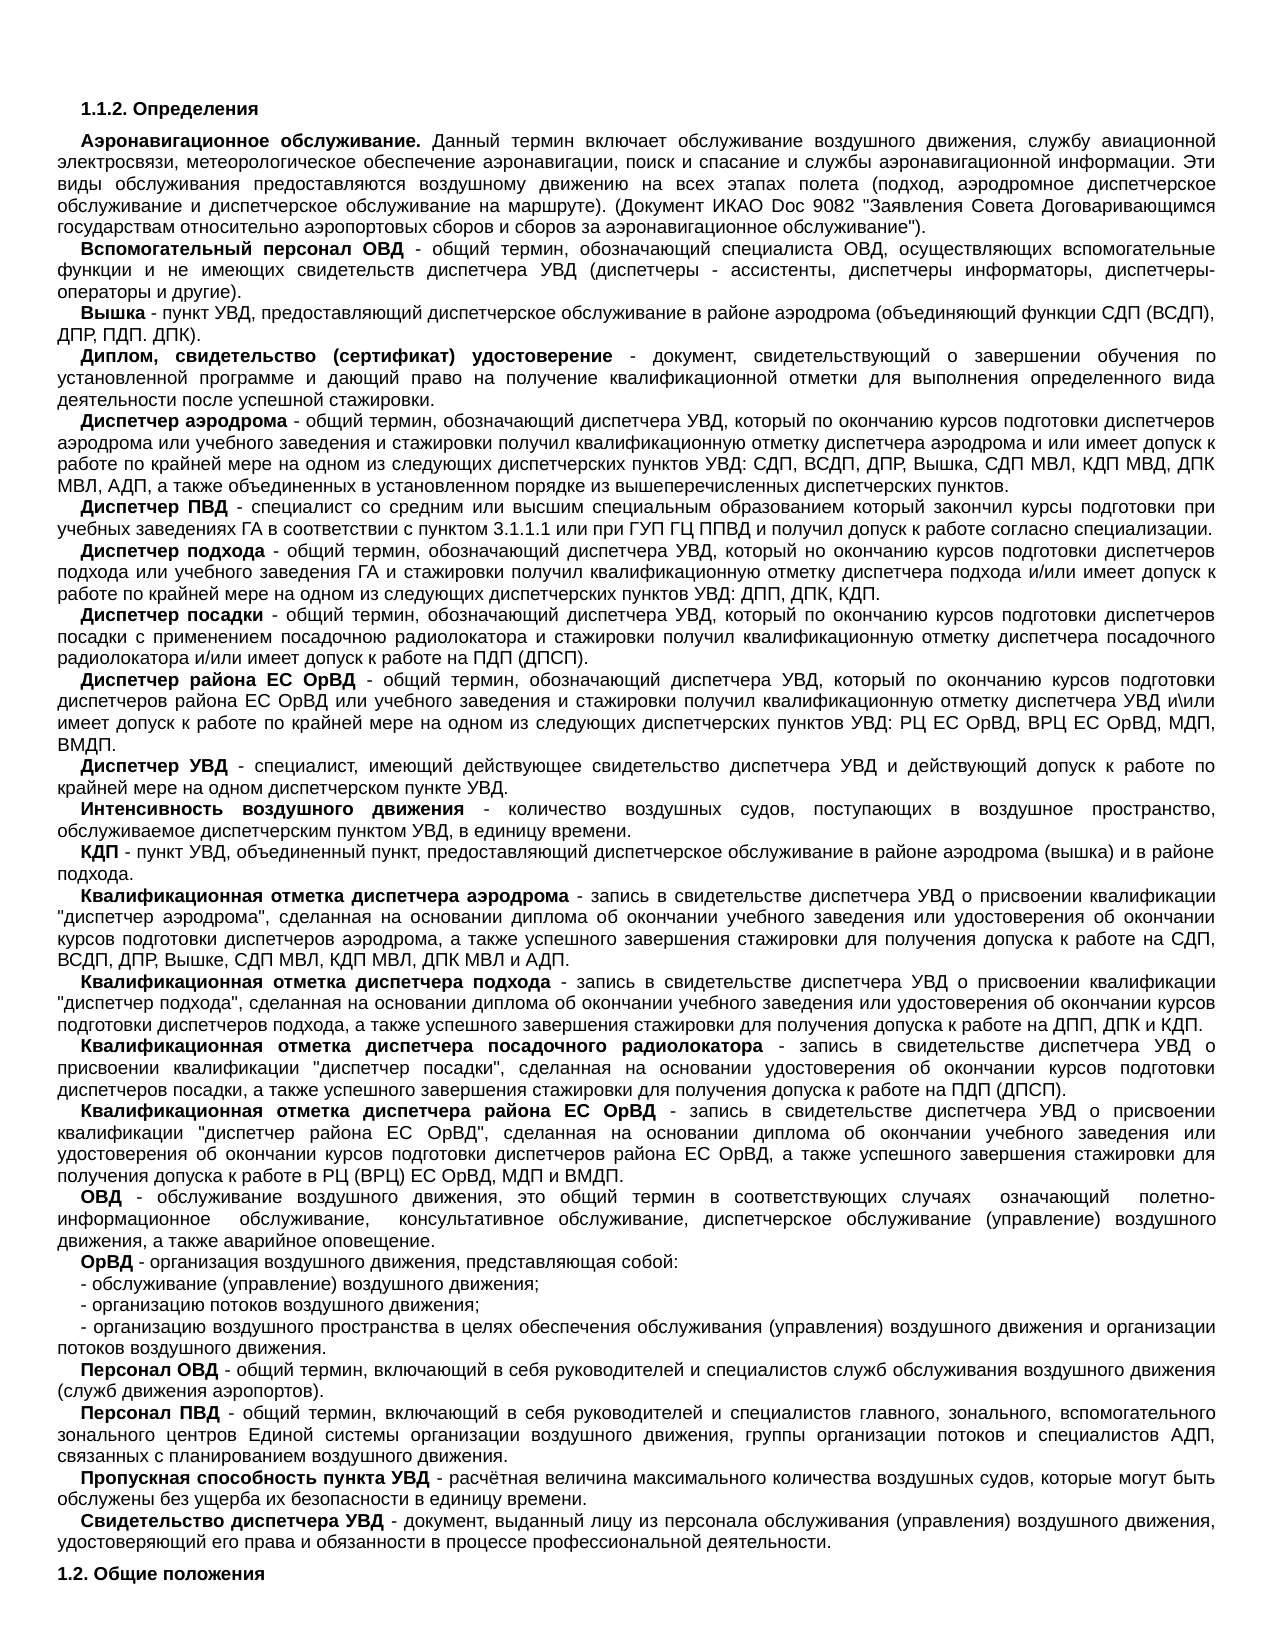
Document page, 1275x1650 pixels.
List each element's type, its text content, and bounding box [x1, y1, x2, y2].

text Интенсивность воздушного движения - количество воздушных судов, поступающих в воздушное пространство, обслуживаемое диспетчерским пунктом УВД, в единицу времени. [57, 798, 1216, 841]
text Диспетчер УВД - специалист, имеющий действующее свидетельство диспетчера УВД и действующий допуск к работе по крайней мере на одном диспетчерском пункте УВД. [57, 755, 1216, 798]
text Диспетчер аэродрома - общий термин, обозначающий диспетчера УВД, который по окончанию курсов подготовки диспетчеров аэродрома или учебного заведения и стажировки получил квалификационную отметку диспетчера аэродрома и или имеет допуск к работе по крайней мере на одном из следующих диспетчерских пунктов УВД: СДП, ВСДП, ДПР, Вышка, СДП МВЛ, КДП МВД, ДПК МВЛ, АДП, а также объединенных в установленном порядке из вышеперечисленных диспетчерских пунктов. [57, 410, 1216, 496]
text Персонал ОВД - общий термин, включающий в себя руководителей и специалистов служб обслуживания воздушного движения (служб движения аэропортов). [57, 1359, 1216, 1402]
text ОрВД - организация воздушного движения, представляющая собой: [57, 1251, 1216, 1272]
text Диспетчер посадки - общий термин, обозначающий диспетчера УВД, который по окончанию курсов подготовки диспетчеров посадки с применением посадочною радиолокатора и стажировки получил квалификационную отметку диспетчера посадочного радиолокатора и/или имеет допуск к работе на ПДП (ДПСП). [57, 604, 1216, 669]
text 1.1.2. Определения [57, 98, 1216, 119]
text ОВД - обслуживание воздушного движения, это общий термин в соответствующих случаях означающий полетно-информационное обслуживание, консультативное обслуживание, диспетчерское обслуживание (управление) воздушного движения, а также аварийное оповещение. [57, 1186, 1216, 1251]
text Квалификационная отметка диспетчера подхода - запись в свидетельстве диспетчера УВД о присвоении квалификации "диспетчер подхода", сделанная на основании диплома об окончании учебного заведения или удостоверения об окончании курсов подготовки диспетчеров подхода, а также успешного завершения стажировки для получения допуска к работе на ДПП, ДПК и КДП. [57, 971, 1216, 1035]
text Вспомогательный персонал ОВД - общий термин, обозначающий специалиста ОВД, осуществляющих вспомогательные функции и не имеющих свидетельств диспетчера УВД (диспетчеры - ассистенты, диспетчеры информаторы, диспетчеры-операторы и другие). [57, 237, 1216, 302]
text Квалификационная отметка диспетчера района ЕС ОрВД - запись в свидетельстве диспетчера УВД о присвоении квалификации "диспетчер района ЕС ОрВД", сделанная на основании диплома об окончании учебного заведения или удостоверения об окончании курсов подготовки диспетчеров района ЕС ОрВД, а также успешного завершения стажировки для получения допуска к работе в РЦ (ВРЦ) ЕС ОрВД, МДП и ВМДП. [57, 1100, 1216, 1186]
text Диплом, свидетельство (сертификат) удостоверение - документ, свидетельствующий о завершении обучения по установленной программе и дающий право на получение квалификационной отметки для выполнения определенного вида деятельности после успешной стажировки. [57, 345, 1216, 410]
text КДП - пункт УВД, объединенный пункт, предоставляющий диспетчерское обслуживание в районе аэродрома (вышка) и в районе подхода. [57, 841, 1216, 884]
text Диспетчер ПВД - специалист со средним или высшим специальным образованием который закончил курсы подготовки при учебных заведениях ГА в соответствии с пунктом 3.1.1.1 или при ГУП ГЦ ППВД и получил допуск к работе согласно специализации. [57, 496, 1216, 539]
text Персонал ПВД - общий термин, включающий в себя руководителей и специалистов главного, зонального, вспомогательного зонального центров Единой системы организации воздушного движения, группы организации потоков и специалистов АДП, связанных с планированием воздушного движения. [57, 1402, 1216, 1467]
text Аэронавигационное обслуживание. Данный термин включает обслуживание воздушного движения, службу авиационной электросвязи, метеорологическое обеспечение аэронавигации, поиск и спасание и службы аэронавигационной информации. Эти виды обслуживания предоставляются воздушному движению на всех этапах полета (подход, аэродромное диспетчерское обслуживание и диспетчерское обслуживание на маршруте). (Документ ИКАО Doc 9082 "Заявления Совета Договаривающимся государствам относительно аэропортовых сборов и сборов за аэронавигационное обслуживание"). [57, 130, 1216, 237]
text Квалификационная отметка диспетчера посадочного радиолокатора - запись в свидетельстве диспетчера УВД о присвоении квалификации "диспетчер посадки", сделанная на основании удостоверения об окончании курсов подготовки диспетчеров посадки, а также успешного завершения стажировки для получения допуска к работе на ПДП (ДПСП). [57, 1035, 1216, 1100]
text Вышка - пункт УВД, предоставляющий диспетчерское обслуживание в районе аэродрома (объединяющий функции СДП (ВСДП), ДПР, ПДП. ДПК). [57, 302, 1216, 345]
text Пропускная способность пункта УВД - расчётная величина максимального количества воздушных судов, которые могут быть обслужены без ущерба их безопасности в единицу времени. [57, 1467, 1216, 1510]
text Свидетельство диспетчера УВД - документ, выданный лицу из персонала обслуживания (управления) воздушного движения, удостоверяющий его права и обязанности в процессе профессиональной деятельности. [57, 1510, 1216, 1553]
text - организацию потоков воздушного движения; [57, 1294, 1216, 1316]
text Диспетчер подхода - общий термин, обозначающий диспетчера УВД, который но окончанию курсов подготовки диспетчеров подхода или учебного заведения ГА и стажировки получил квалификационную отметку диспетчера подхода и/или имеет допуск к работе по крайней мере на одном из следующих диспетчерских пунктов УВД: ДПП, ДПК, КДП. [57, 539, 1216, 604]
text Диспетчер района ЕС ОрВД - общий термин, обозначающий диспетчера УВД, который по окончанию курсов подготовки диспетчеров района ЕС ОрВД или учебного заведения и стажировки получил квалификационную отметку диспетчера УВД и\или имеет допуск к работе по крайней мере на одном из следующих диспетчерских пунктов УВД: РЦ ЕС ОрВД, ВРЦ ЕС ОрВД, МДП, ВМДП. [57, 669, 1216, 755]
text - обслуживание (управление) воздушного движения; [57, 1272, 1216, 1294]
text Квалификационная отметка диспетчера аэродрома - запись в свидетельстве диспетчера УВД о присвоении квалификации "диспетчер аэродрома", сделанная на основании диплома об окончании учебного заведения или удостоверения об окончании курсов подготовки диспетчеров аэродрома, а также успешного завершения стажировки для получения допуска к работе на СДП, ВСДП, ДПР, Вышке, СДП МВЛ, КДП МВЛ, ДПК МВЛ и АДП. [57, 884, 1216, 971]
text - организацию воздушного пространства в целях обеспечения обслуживания (управления) воздушного движения и организации потоков воздушного движения. [57, 1316, 1216, 1359]
text 1.2. Общие положения [57, 1563, 1216, 1585]
